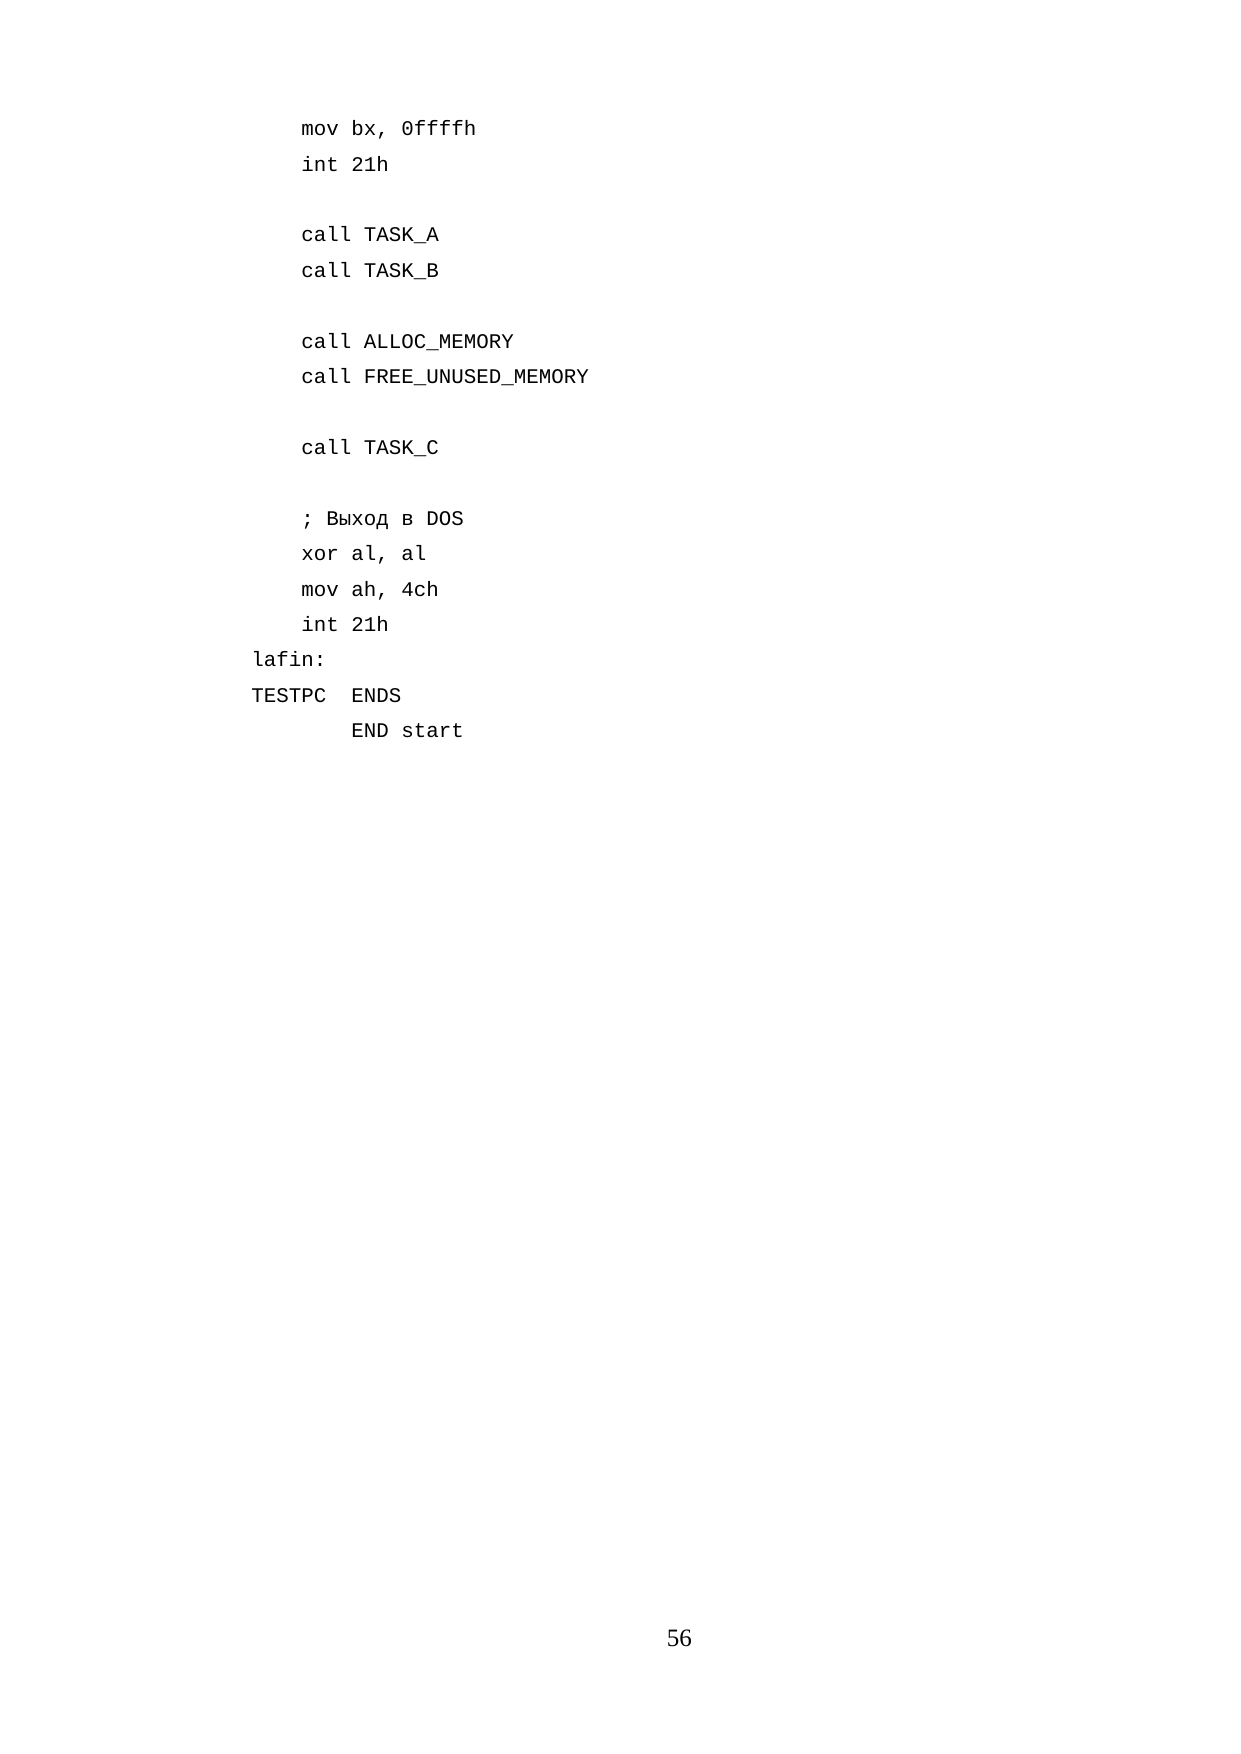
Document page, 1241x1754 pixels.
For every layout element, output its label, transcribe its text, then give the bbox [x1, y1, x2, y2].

text mov bx, 0ffffh [177, 118, 1181, 142]
text mov ah, 4ch [177, 578, 1181, 602]
text call ALLOC_MEMORY [177, 331, 1181, 354]
text call FREE_UNUSED_MEMORY [177, 366, 1181, 390]
text int 21h [177, 614, 1181, 638]
text ; Выход в DOS [177, 508, 1181, 531]
text call TASK_B [177, 260, 1181, 283]
text call TASK_C [177, 437, 1181, 461]
text END start [177, 720, 1181, 744]
text lafin: [177, 649, 1181, 673]
text call TASK_A [177, 224, 1181, 248]
text int 21h [177, 153, 1181, 177]
text TESTPC ENDS [177, 685, 1181, 708]
text xor al, al [177, 543, 1181, 567]
